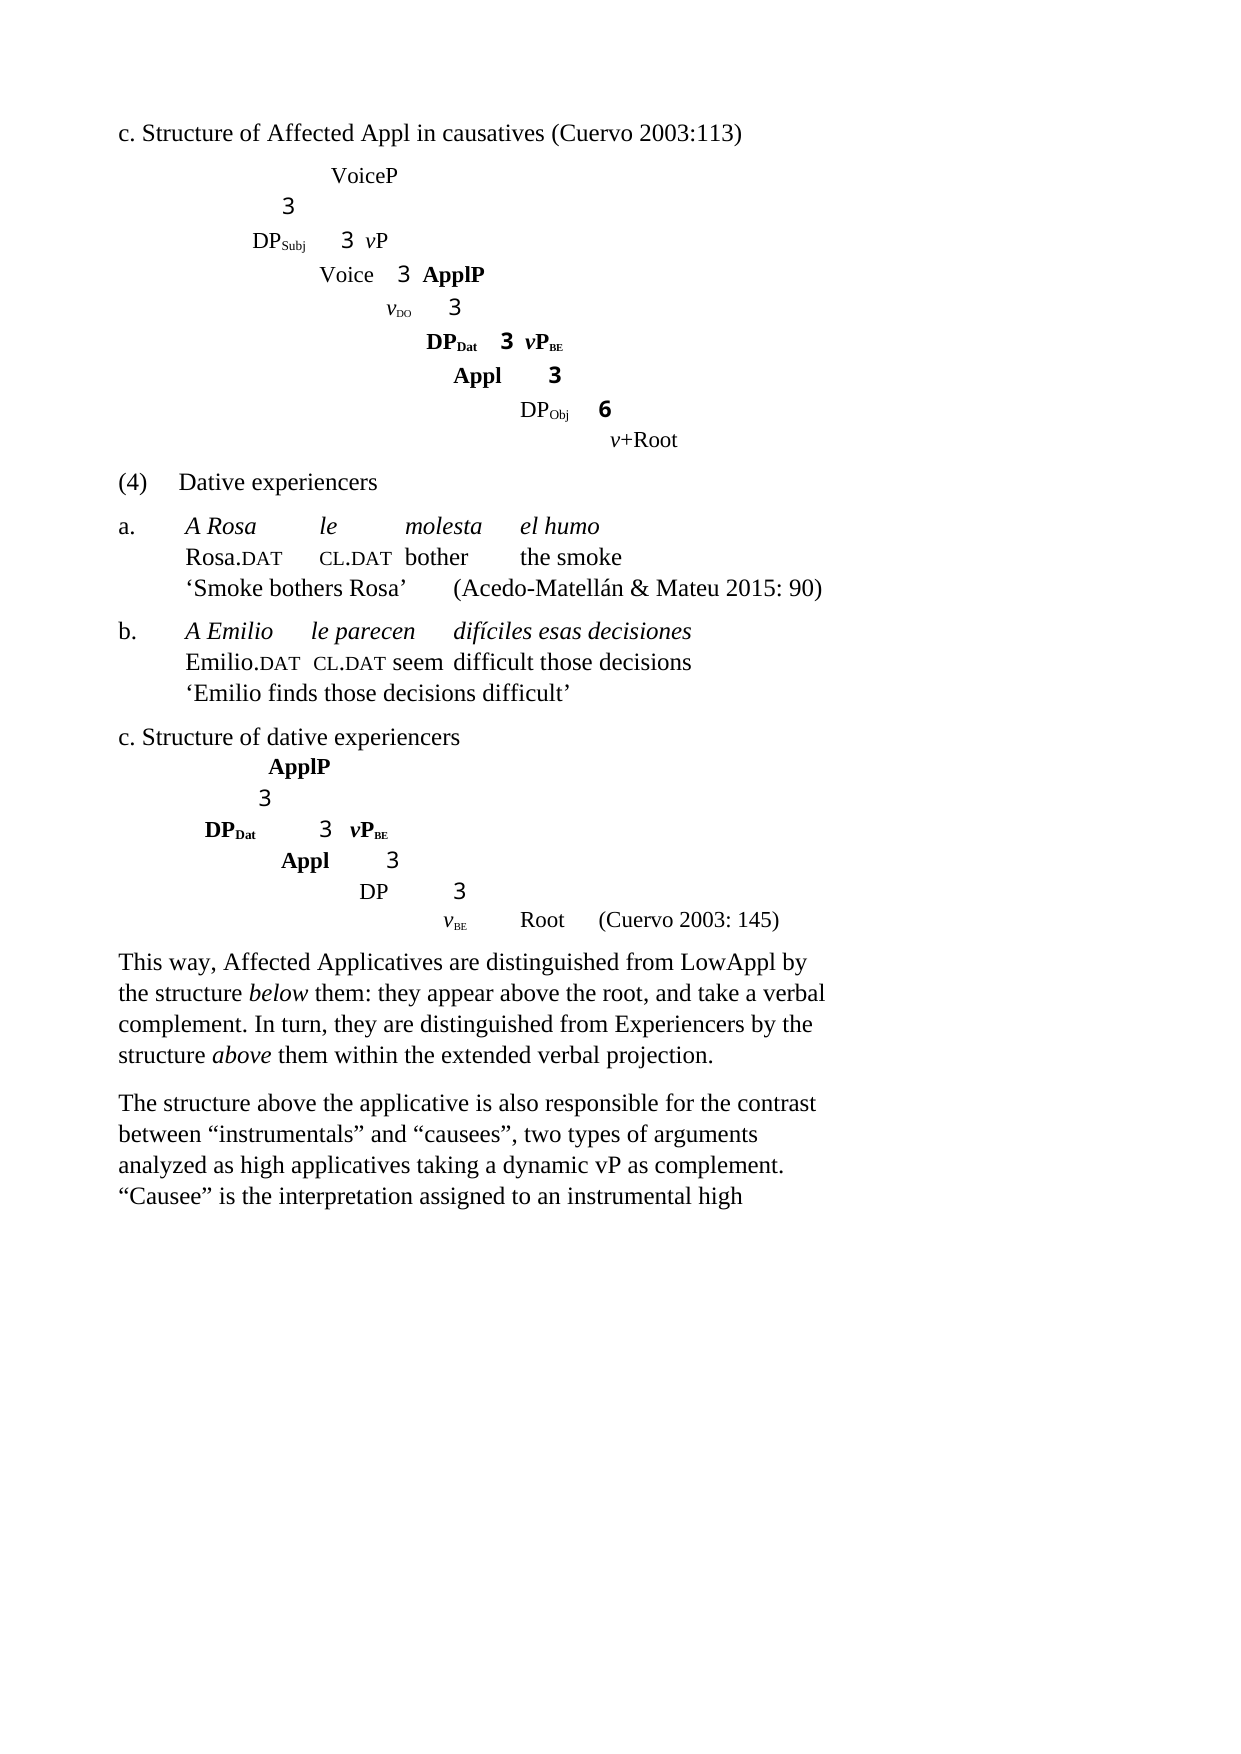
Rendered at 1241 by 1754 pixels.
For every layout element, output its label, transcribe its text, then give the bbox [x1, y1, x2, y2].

text Appl 3 [118, 359, 827, 390]
text Rosa.dat cl.dat bother the smoke [118, 542, 827, 571]
text Appl 3 [118, 844, 827, 875]
text 3 [118, 782, 827, 813]
text c. Structure of dative experiencers [118, 722, 827, 751]
text VoiceP [118, 162, 827, 188]
text Emilio.dat cl.dat seem difficult those decisions [118, 647, 827, 676]
text DP 3 [118, 875, 827, 907]
text b. A Emilio le parecen difíciles esas decisiones [118, 616, 827, 645]
text ApplP [193, 753, 827, 779]
text v+Root [118, 426, 827, 453]
text 3 [118, 190, 827, 221]
text a. A Rosa le molesta el humo [118, 511, 827, 539]
text vdo 3 [118, 291, 827, 323]
text (4) Dative experiencers [118, 467, 827, 496]
text c. Structure of Affected Appl in causatives (Cuervo 2003:113) [118, 118, 827, 147]
text The structure above the applicative is also responsible for the contrast between “instrumentals” and “causees”, two types of arguments analyzed as high applicatives taking a dynamic vP as complement. “Causee” is the interpretation assigned to an instrumental high [118, 1088, 827, 1210]
text DPDat 3 vPbe [118, 813, 827, 844]
text This way, Affected Applicatives are distinguished from LowAppl by the structure below them: they appear above the root, and take a verbal complement. In turn, they are distinguished from Experiencers by the structure above them within the extended verbal projection. [118, 947, 827, 1069]
text ‘Smoke bothers Rosa’ (Acedo-Matellán & Mateu 2015: 90) [118, 573, 827, 602]
text DPObj 6 [118, 393, 827, 424]
text DPSubj 3 vP [118, 224, 827, 255]
text ‘Emilio finds those decisions difficult’ [118, 678, 827, 707]
text vbe Root (Cuervo 2003: 145) [118, 907, 827, 933]
text DPDat 3 vPbe [118, 325, 827, 356]
text Voice 3 ApplP [118, 258, 827, 289]
